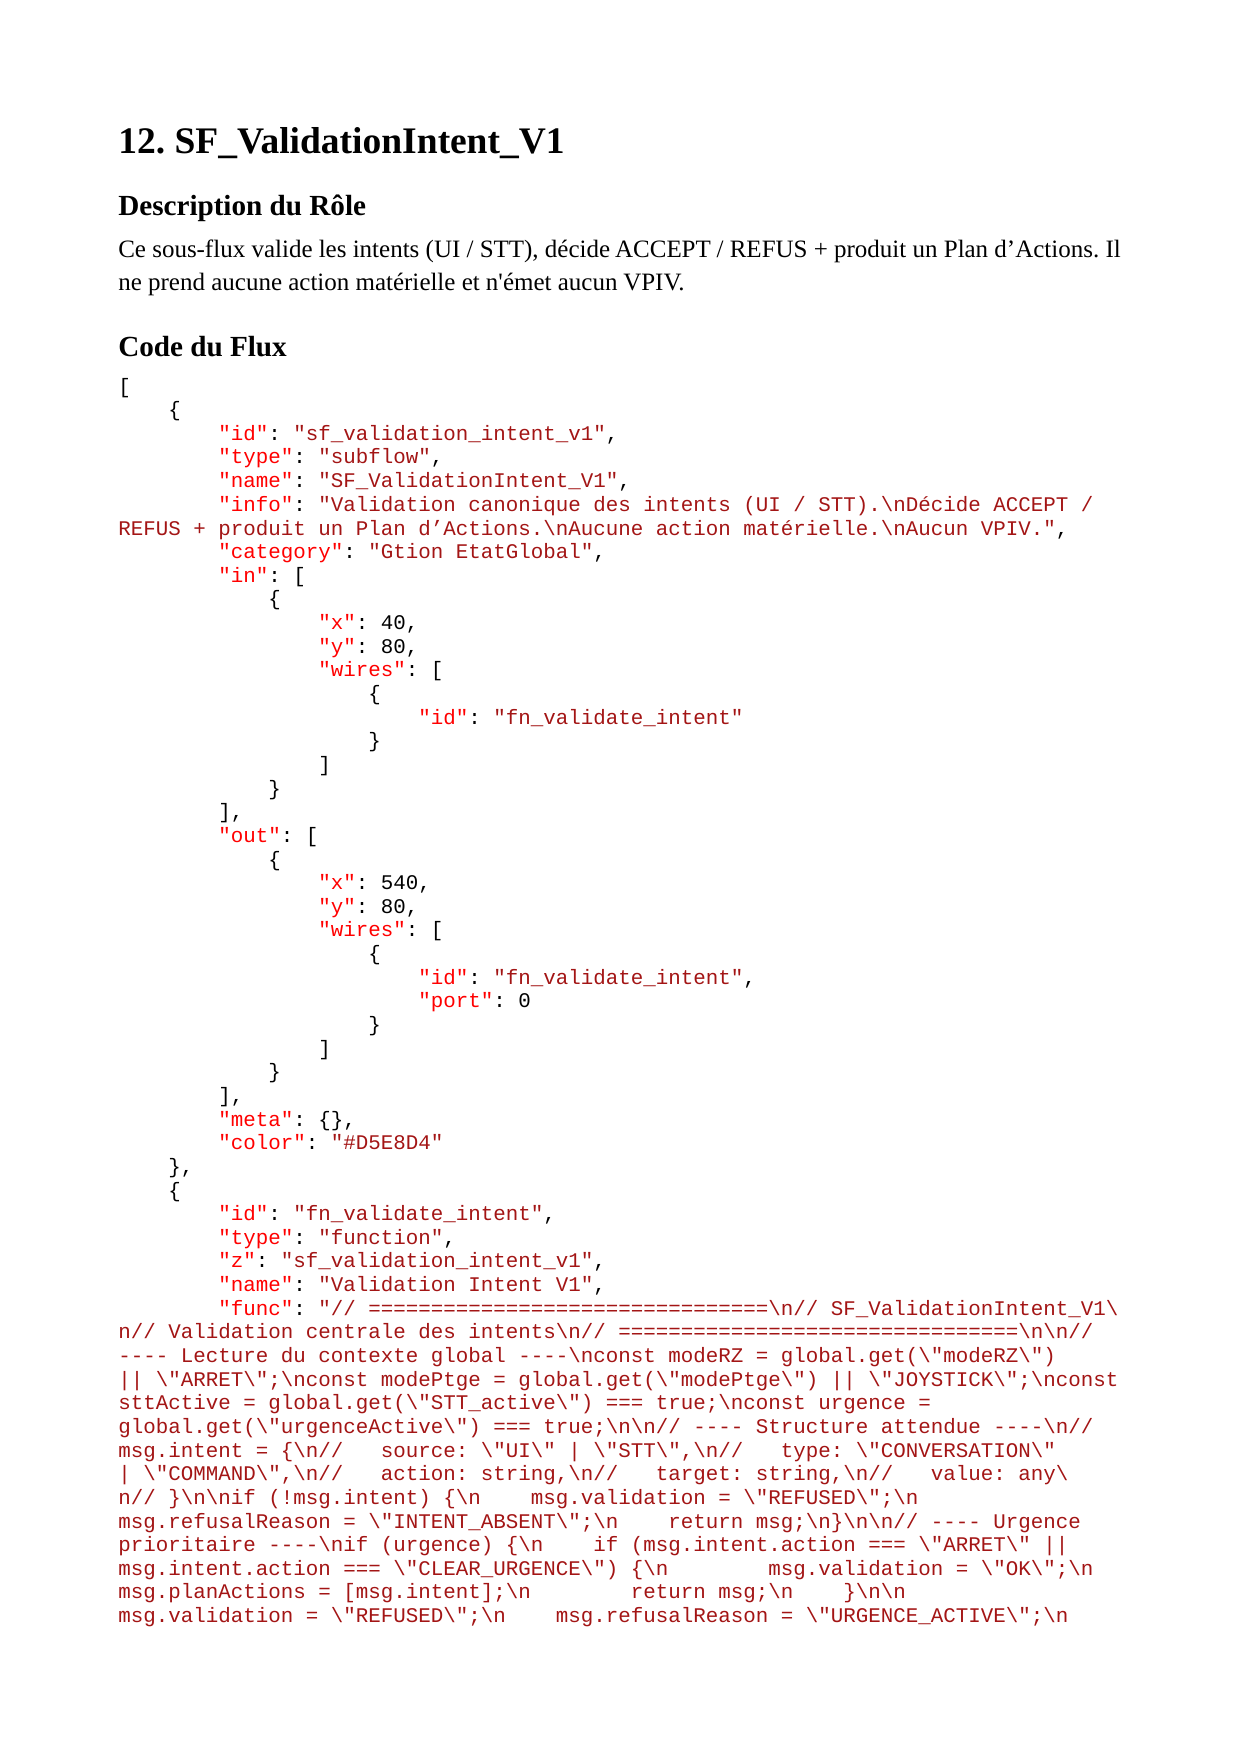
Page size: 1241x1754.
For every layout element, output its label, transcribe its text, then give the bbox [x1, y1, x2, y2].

text "type": "function", [118, 1227, 1122, 1251]
text } [118, 730, 1122, 754]
text ] [118, 754, 1122, 778]
text } [118, 778, 1122, 801]
text "category": "Gtion EtatGlobal", [118, 541, 1122, 565]
text "y": 80, [118, 896, 1122, 919]
text "info": "Validation canonique des intents (UI / STT).\nDécide ACCEPT / REFUS + produit un Plan d’Actions.\nAucune action matérielle.\nAucun VPIV.", [118, 494, 1122, 541]
subtitle 12. SF_ValidationIntent_V1 [118, 118, 1122, 161]
text "id": "fn_validate_intent", [118, 967, 1122, 990]
text "name": "SF_ValidationIntent_V1", [118, 470, 1122, 494]
text "out": [ [118, 825, 1122, 848]
text { [118, 943, 1122, 967]
text "x": 540, [118, 872, 1122, 896]
text "name": "Validation Intent V1", [118, 1274, 1122, 1298]
text "id": "sf_validation_intent_v1", [118, 423, 1122, 447]
text "y": 80, [118, 636, 1122, 659]
text "wires": [ [118, 659, 1122, 683]
text "z": "sf_validation_intent_v1", [118, 1251, 1122, 1274]
text { [118, 588, 1122, 612]
text { [118, 399, 1122, 423]
text "id": "fn_validate_intent", [118, 1203, 1122, 1227]
text "type": "subflow", [118, 447, 1122, 470]
text "in": [ [118, 565, 1122, 588]
text }, [118, 1156, 1122, 1179]
text { [118, 848, 1122, 872]
text "x": 40, [118, 612, 1122, 636]
text ], [118, 801, 1122, 825]
text { [118, 1179, 1122, 1203]
text [ [118, 376, 1122, 399]
text "wires": [ [118, 919, 1122, 943]
text "func": "// ================================\n// SF_ValidationIntent_V1\n// Validation centrale des intents\n// ================================\n\n// ---- Lecture du contexte global ----\nconst modeRZ = global.get(\"modeRZ\") || \"ARRET\";\nconst modePtge = global.get(\"modePtge\") || \"JOYSTICK\";\nconst sttActive = global.get(\"STT_active\") === true;\nconst urgence = global.get(\"urgenceActive\") === true;\n\n// ---- Structure attendue ----\n// msg.intent = {\n// source: \"UI\" | \"STT\",\n// type: \"CONVERSATION\" | \"COMMAND\",\n// action: string,\n// target: string,\n// value: any\n// }\n\nif (!msg.intent) {\n msg.validation = \"REFUSED\";\n msg.refusalReason = \"INTENT_ABSENT\";\n return msg;\n}\n\n// ---- Urgence prioritaire ----\nif (urgence) {\n if (msg.intent.action === \"ARRET\" || msg.intent.action === \"CLEAR_URGENCE\") {\n msg.validation = \"OK\";\n msg.planActions = [msg.intent];\n return msg;\n }\n\n msg.validation = \"REFUSED\";\n msg.refusalReason = \"URGENCE_ACTIVE\";\n [118, 1298, 1122, 1629]
text "color": "#D5E8D4" [118, 1132, 1122, 1156]
subtitle Description du Rôle [118, 188, 1122, 222]
text } [118, 1061, 1122, 1085]
text Ce sous-flux valide les intents (UI / STT), décide ACCEPT / REFUS + produit un Plan d’Actions. Il ne prend aucune action matérielle et n'émet aucun VPIV. [118, 234, 1122, 296]
text "id": "fn_validate_intent" [118, 707, 1122, 730]
text } [118, 1014, 1122, 1038]
text ], [118, 1085, 1122, 1109]
text "port": 0 [118, 990, 1122, 1014]
text ] [118, 1038, 1122, 1061]
subtitle Code du Flux [118, 329, 1122, 363]
text { [118, 683, 1122, 707]
text "meta": {}, [118, 1109, 1122, 1132]
